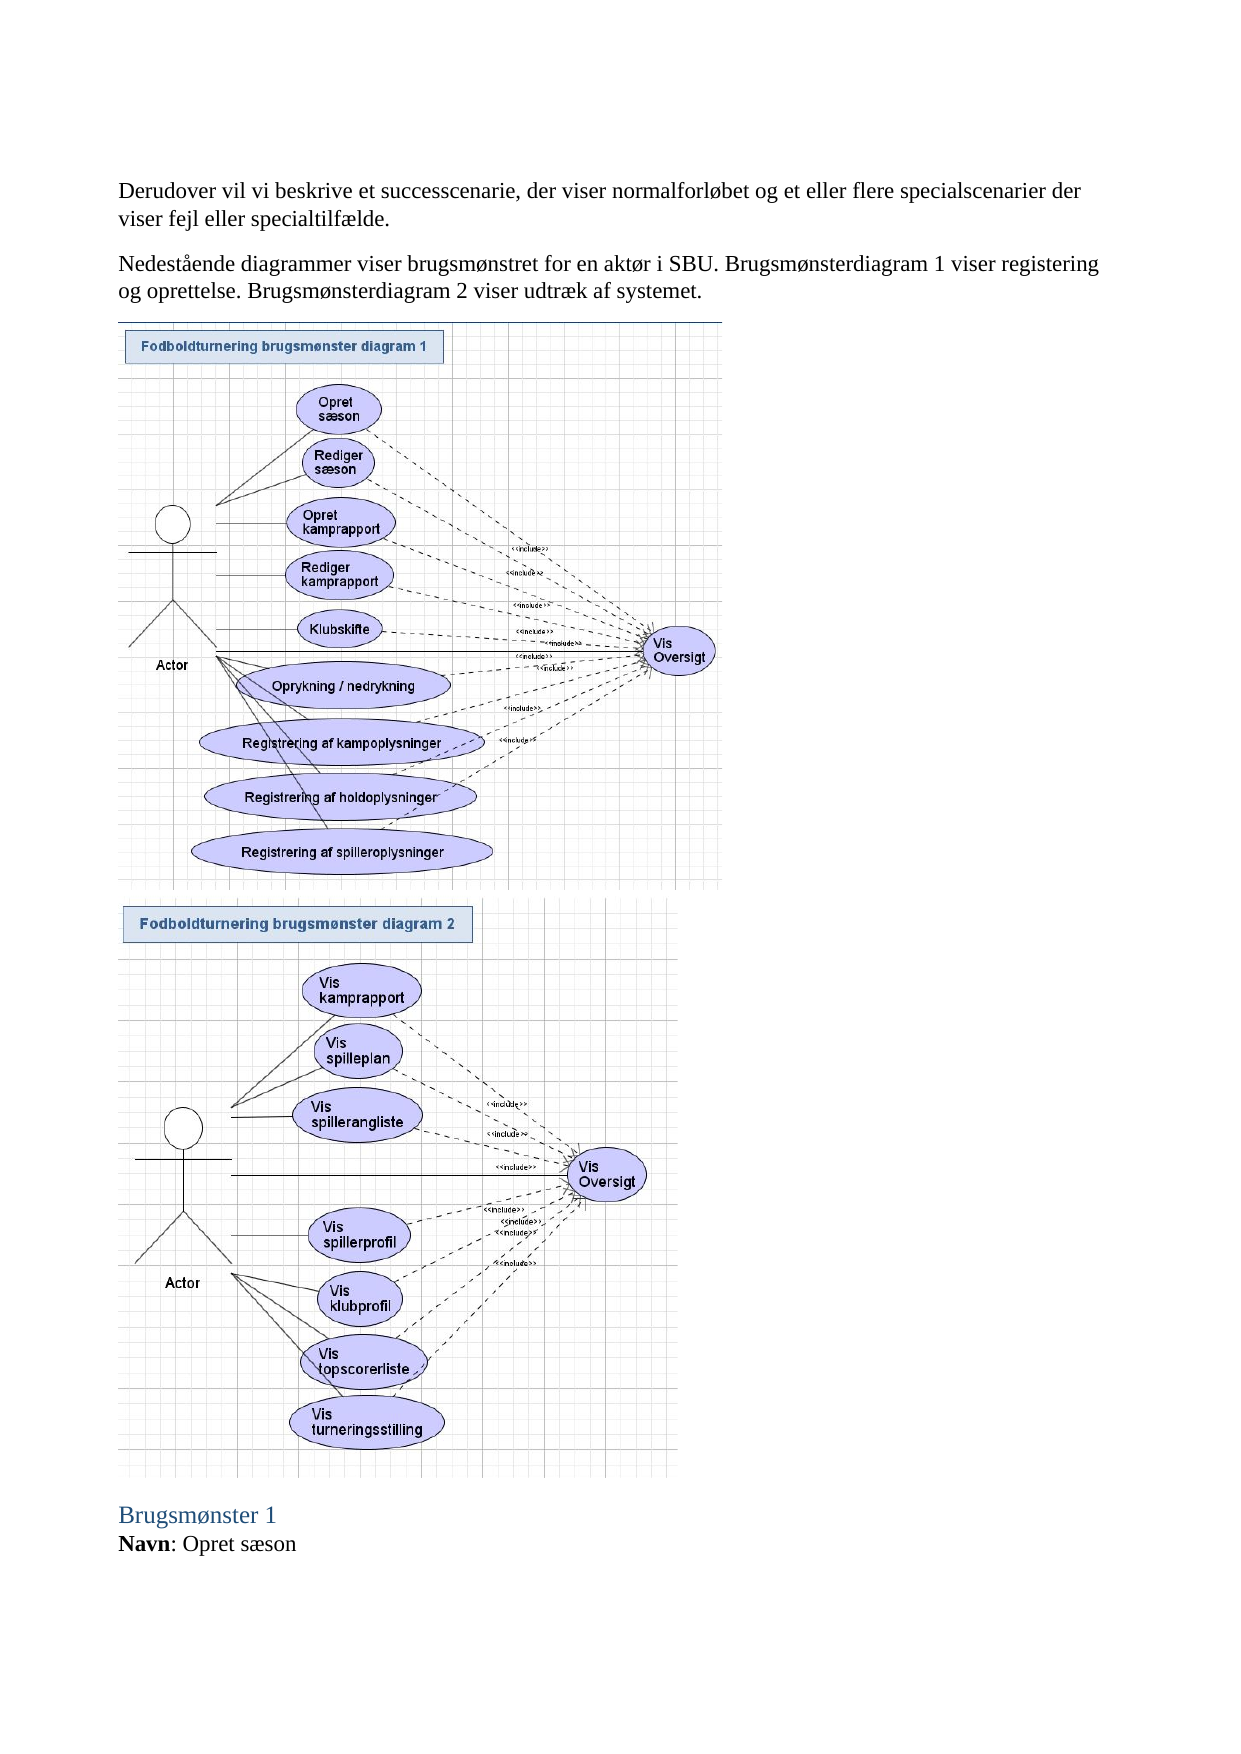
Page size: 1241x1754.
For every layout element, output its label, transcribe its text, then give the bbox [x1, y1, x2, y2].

text Navn: Opret sæson [118, 1530, 1122, 1557]
text Nedestående diagrammer viser brugsmønstret for en aktør i SBU. Brugsmønsterdiagram 1 viser registering og oprettelse. Brugsmønsterdiagram 2 viser udtræk af systemet. [118, 250, 1122, 304]
subtitle Brugsmønster 1 [118, 1500, 1122, 1528]
text Derudover vil vi beskrive et successcenarie, der viser normalforløbet og et eller flere specialscenarier der viser fejl eller specialtilfælde. [118, 177, 1122, 231]
